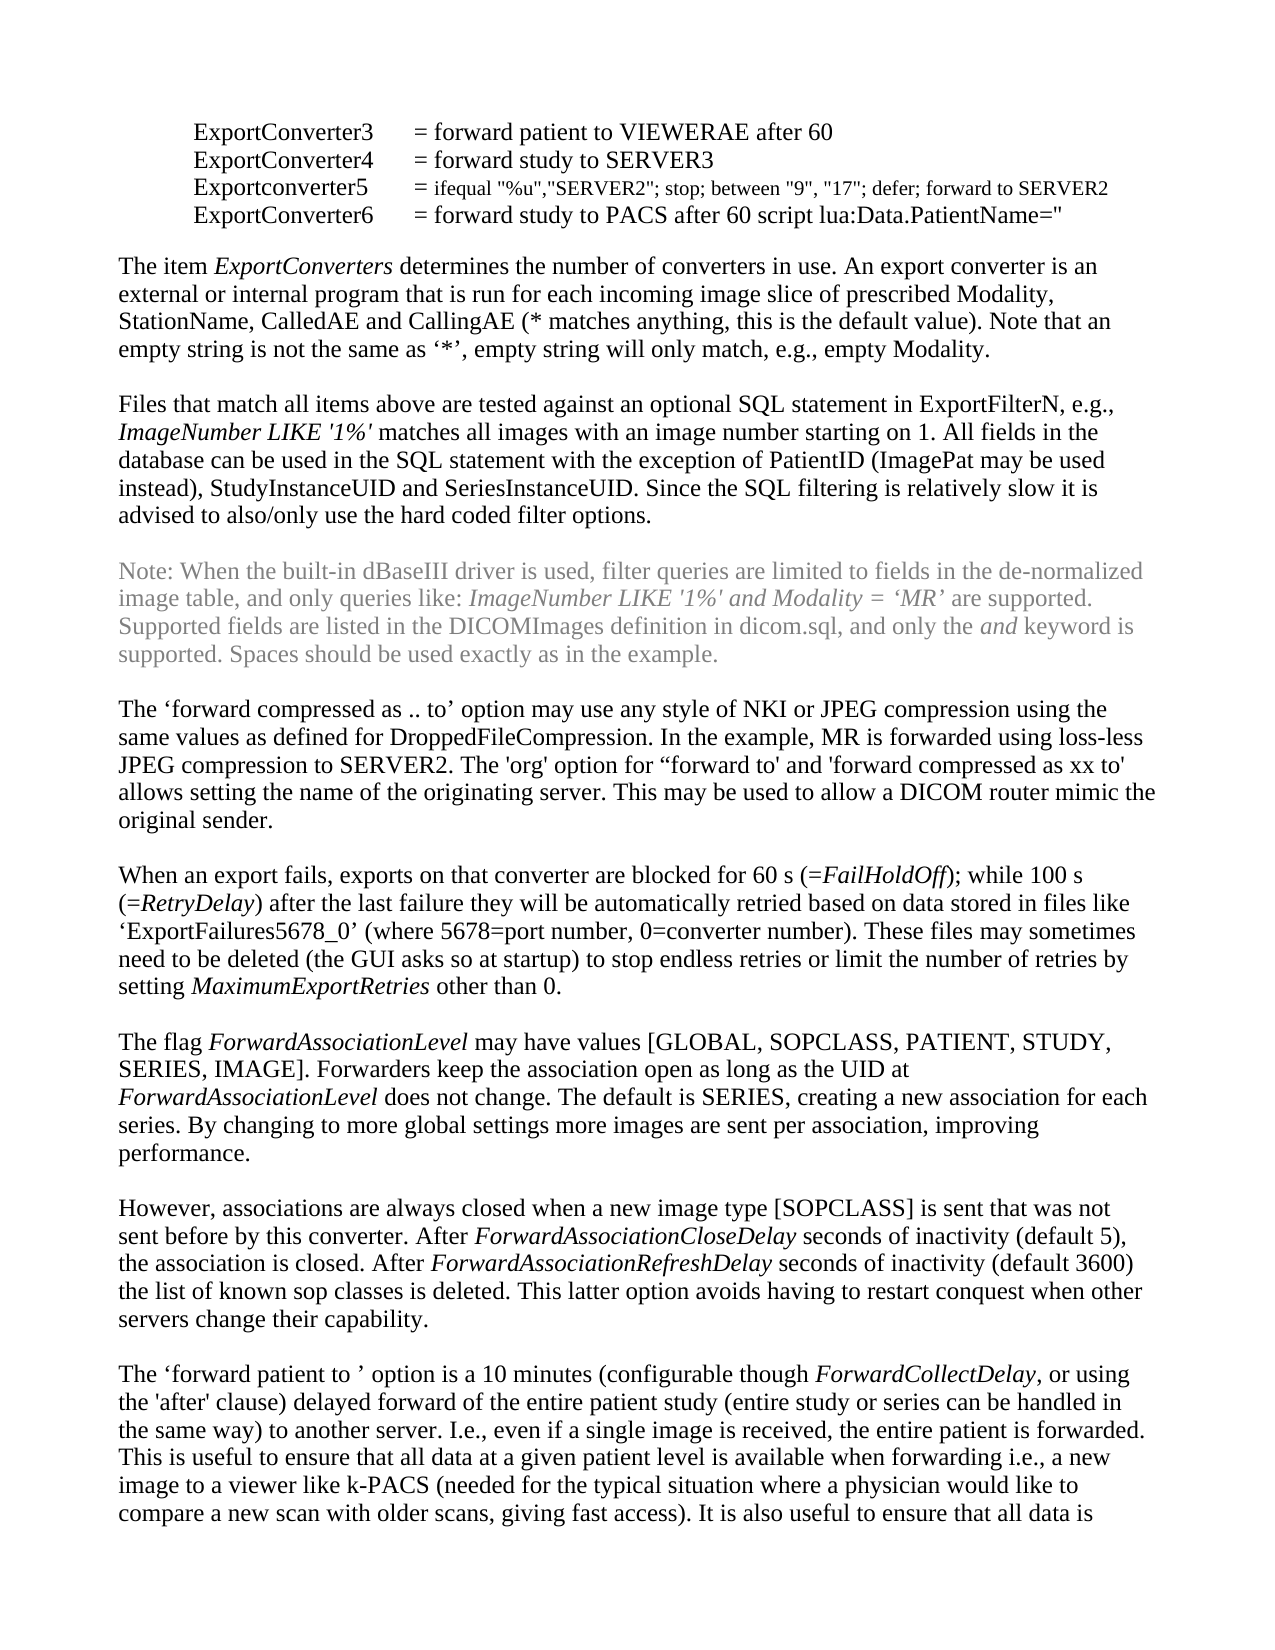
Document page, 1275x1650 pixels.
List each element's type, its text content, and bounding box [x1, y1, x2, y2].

text The item ExportConverters determines the number of converters in use. An export converter is an external or internal program that is run for each incoming image slice of prescribed Modality, StationName, CalledAE and CallingAE (* matches anything, this is the default value). Note that an empty string is not the same as ‘*’, empty string will only match, e.g., empty Modality. [118, 252, 1157, 363]
text ExportConverter3 = forward patient to VIEWERAE after 60 [118, 118, 1157, 146]
text ExportConverter6 = forward study to PACS after 60 script lua:Data.PatientName='' [118, 201, 1157, 229]
text The ‘forward patient to ’ option is a 10 minutes (configurable though ForwardCollectDelay, or using the 'after' clause) delayed forward of the entire patient study (entire study or series can be handled in the same way) to another server. I.e., even if a single image is received, the entire patient is forwarded. This is useful to ensure that all data at a given patient level is available when forwarding i.e., a new image to a viewer like k-PACS (needed for the typical situation where a physician would like to compare a new scan with older scans, giving fast access). It is also useful to ensure that all data is [118, 1360, 1157, 1527]
text When an export fails, exports on that converter are blocked for 60 s (=FailHoldOff); while 100 s (=RetryDelay) after the last failure they will be automatically retried based on data stored in files like ‘ExportFailures5678_0’ (where 5678=port number, 0=converter number). These files may sometimes need to be deleted (the GUI asks so at startup) to stop endless retries or limit the number of retries by setting MaximumExportRetries other than 0. [118, 862, 1157, 1000]
text The ‘forward compressed as .. to’ option may use any style of NKI or JPEG compression using the same values as defined for DroppedFileCompression. In the example, MR is forwarded using loss-less JPEG compression to SERVER2. The 'org' option for “forward to' and 'forward compressed as xx to' allows setting the name of the originating server. This may be used to allow a DICOM router mimic the original sender. [118, 695, 1157, 834]
text However, associations are always closed when a new image type [SOPCLASS] is sent that was not sent before by this converter. After ForwardAssociationCloseDelay seconds of inactivity (default 5), the association is closed. After ForwardAssociationRefreshDelay seconds of inactivity (default 3600) the list of known sop classes is deleted. This latter option avoids having to restart conquest when other servers change their capability. [118, 1194, 1157, 1333]
text ExportConverter4 = forward study to SERVER3 [118, 146, 1157, 173]
text Files that match all items above are tested against an optional SQL statement in ExportFilterN, e.g., ImageNumber LIKE '1%' matches all images with an image number starting on 1. All fields in the database can be used in the SQL statement with the exception of PatientID (ImagePat may be used instead), StudyInstanceUID and SeriesInstanceUID. Since the SQL filtering is relatively slow it is advised to also/only use the hard coded filter options. [118, 391, 1157, 529]
text Exportconverter5 = ifequal "%u","SERVER2"; stop; between "9", "17"; defer; forward to SERVER2 [118, 173, 1157, 201]
text The flag ForwardAssociationLevel may have values [GLOBAL, SOPCLASS, PATIENT, STUDY, SERIES, IMAGE]. Forwarders keep the association open as long as the UID at ForwardAssociationLevel does not change. The default is SERIES, creating a new association for each series. By changing to more global settings more images are sent per association, improving performance. [118, 1028, 1157, 1166]
text Note: When the built-in dBaseIII driver is used, filter queries are limited to fields in the de-normalized image table, and only queries like: ImageNumber LIKE '1%' and Modality = ‘MR’ are supported. Supported fields are listed in the DICOMImages definition in dicom.sql, and only the and keyword is supported. Spaces should be used exactly as in the example. [118, 557, 1157, 668]
